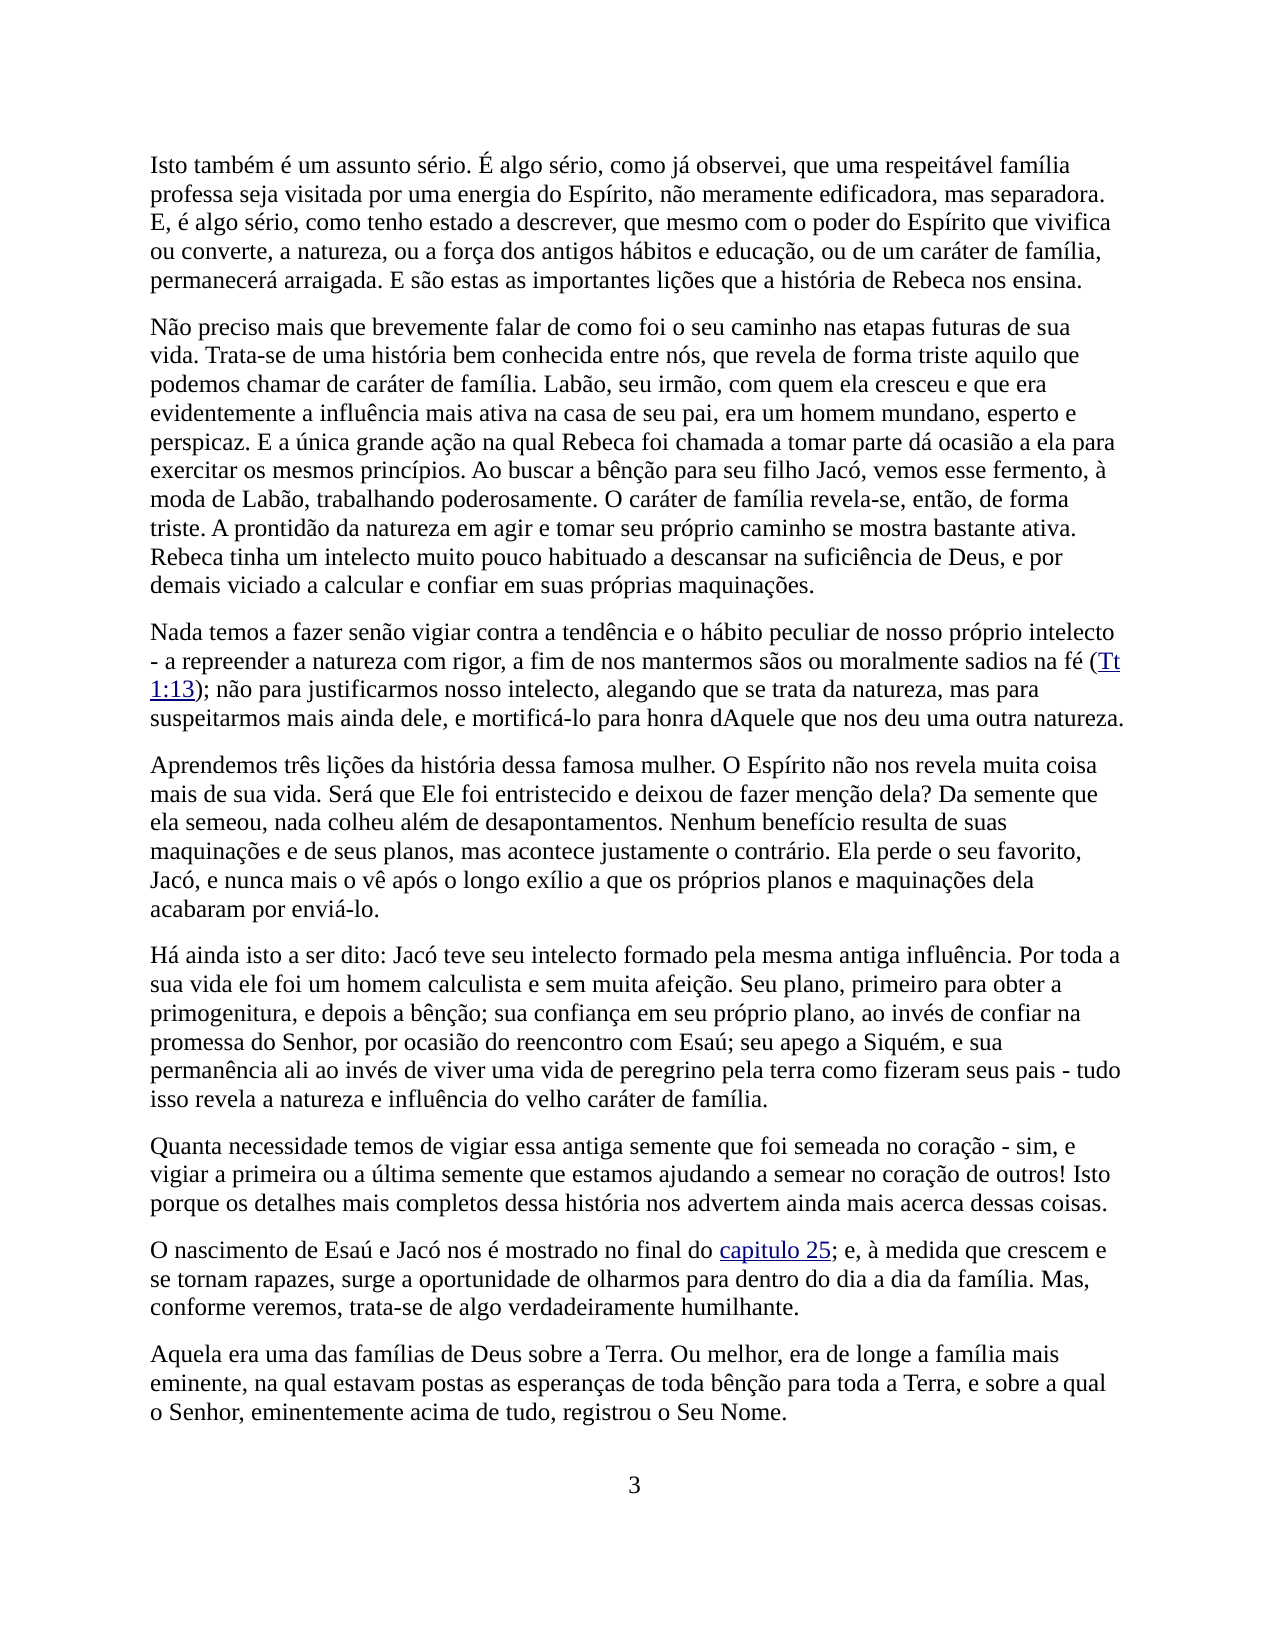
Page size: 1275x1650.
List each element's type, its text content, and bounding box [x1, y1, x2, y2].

text Aprendemos três lições da história dessa famosa mulher. O Espírito não nos revela muita coisa mais de sua vida. Será que Ele foi entristecido e deixou de fazer menção dela? Da semente que ela semeou, nada colheu além de desapontamentos. Nenhum benefício resulta de suas maquinações e de seus planos, mas acontece justamente o contrário. Ela perde o seu favorito, Jacó, e nunca mais o vê após o longo exílio a que os próprios planos e maquinações dela acabaram por enviá-lo. [150, 750, 1125, 922]
text Nada temos a fazer senão vigiar contra a tendência e o hábito peculiar de nosso próprio intelecto - a repreender a natureza com rigor, a fim de nos mantermos sãos ou moralmente sadios na fé (Tt 1:13); não para justificarmos nosso intelecto, alegando que se trata da natureza, mas para suspeitarmos mais ainda dele, e mortificá-lo para honra dAquele que nos deu uma outra natureza. [150, 617, 1125, 732]
text Não preciso mais que brevemente falar de como foi o seu caminho nas etapas futuras de sua vida. Trata-se de uma história bem conhecida entre nós, que revela de forma triste aquilo que podemos chamar de caráter de família. Labão, seu irmão, com quem ela cresceu e que era evidentemente a influência mais ativa na casa de seu pai, era um homem mundano, esperto e perspicaz. E a única grande ação na qual Rebeca foi chamada a tomar parte dá ocasião a ela para exercitar os mesmos princípios. Ao buscar a bênção para seu filho Jacó, vemos esse fermento, à moda de Labão, trabalhando poderosamente. O caráter de família revela-se, então, de forma triste. A prontidão da natureza em agir e tomar seu próprio caminho se mostra bastante ativa. Rebeca tinha um intelecto muito pouco habituado a descansar na suficiência de Deus, e por demais viciado a calcular e confiar em suas próprias maquinações. [150, 312, 1125, 599]
text Quanta necessidade temos de vigiar essa antiga semente que foi semeada no coração - sim, e vigiar a primeira ou a última semente que estamos ajudando a semear no coração de outros! Isto porque os detalhes mais completos dessa história nos advertem ainda mais acerca dessas coisas. [150, 1131, 1125, 1217]
text O nascimento de Esaú e Jacó nos é mostrado no final do capitulo 25; e, à medida que crescem e se tornam rapazes, surge a oportunidade de olharmos para dentro do dia a dia da família. Mas, conforme veremos, trata-se de algo verdadeiramente humilhante. [150, 1235, 1125, 1321]
text Aquela era uma das famílias de Deus sobre a Terra. Ou melhor, era de longe a família mais eminente, na qual estavam postas as esperanças de toda bênção para toda a Terra, e sobre a qual o Senhor, eminentemente acima de tudo, registrou o Seu Nome. [150, 1339, 1125, 1425]
text Há ainda isto a ser dito: Jacó teve seu intelecto formado pela mesma antiga influência. Por toda a sua vida ele foi um homem calculista e sem muita afeição. Seu plano, primeiro para obter a primogenitura, e depois a bênção; sua confiança em seu próprio plano, ao invés de confiar na promessa do Senhor, por ocasião do reencontro com Esaú; seu apego a Siquém, e sua permanência ali ao invés de viver uma vida de peregrino pela terra como fizeram seus pais - tudo isso revela a natureza e influência do velho caráter de família. [150, 940, 1125, 1113]
text Isto também é um assunto sério. É algo sério, como já observei, que uma respeitável família professa seja visitada por uma energia do Espírito, não meramente edificadora, mas separadora. E, é algo sério, como tenho estado a descrever, que mesmo com o poder do Espírito que vivifica ou converte, a natureza, ou a força dos antigos hábitos e educação, ou de um caráter de família, permanecerá arraigada. E são estas as importantes lições que a história de Rebeca nos ensina. [150, 150, 1125, 294]
